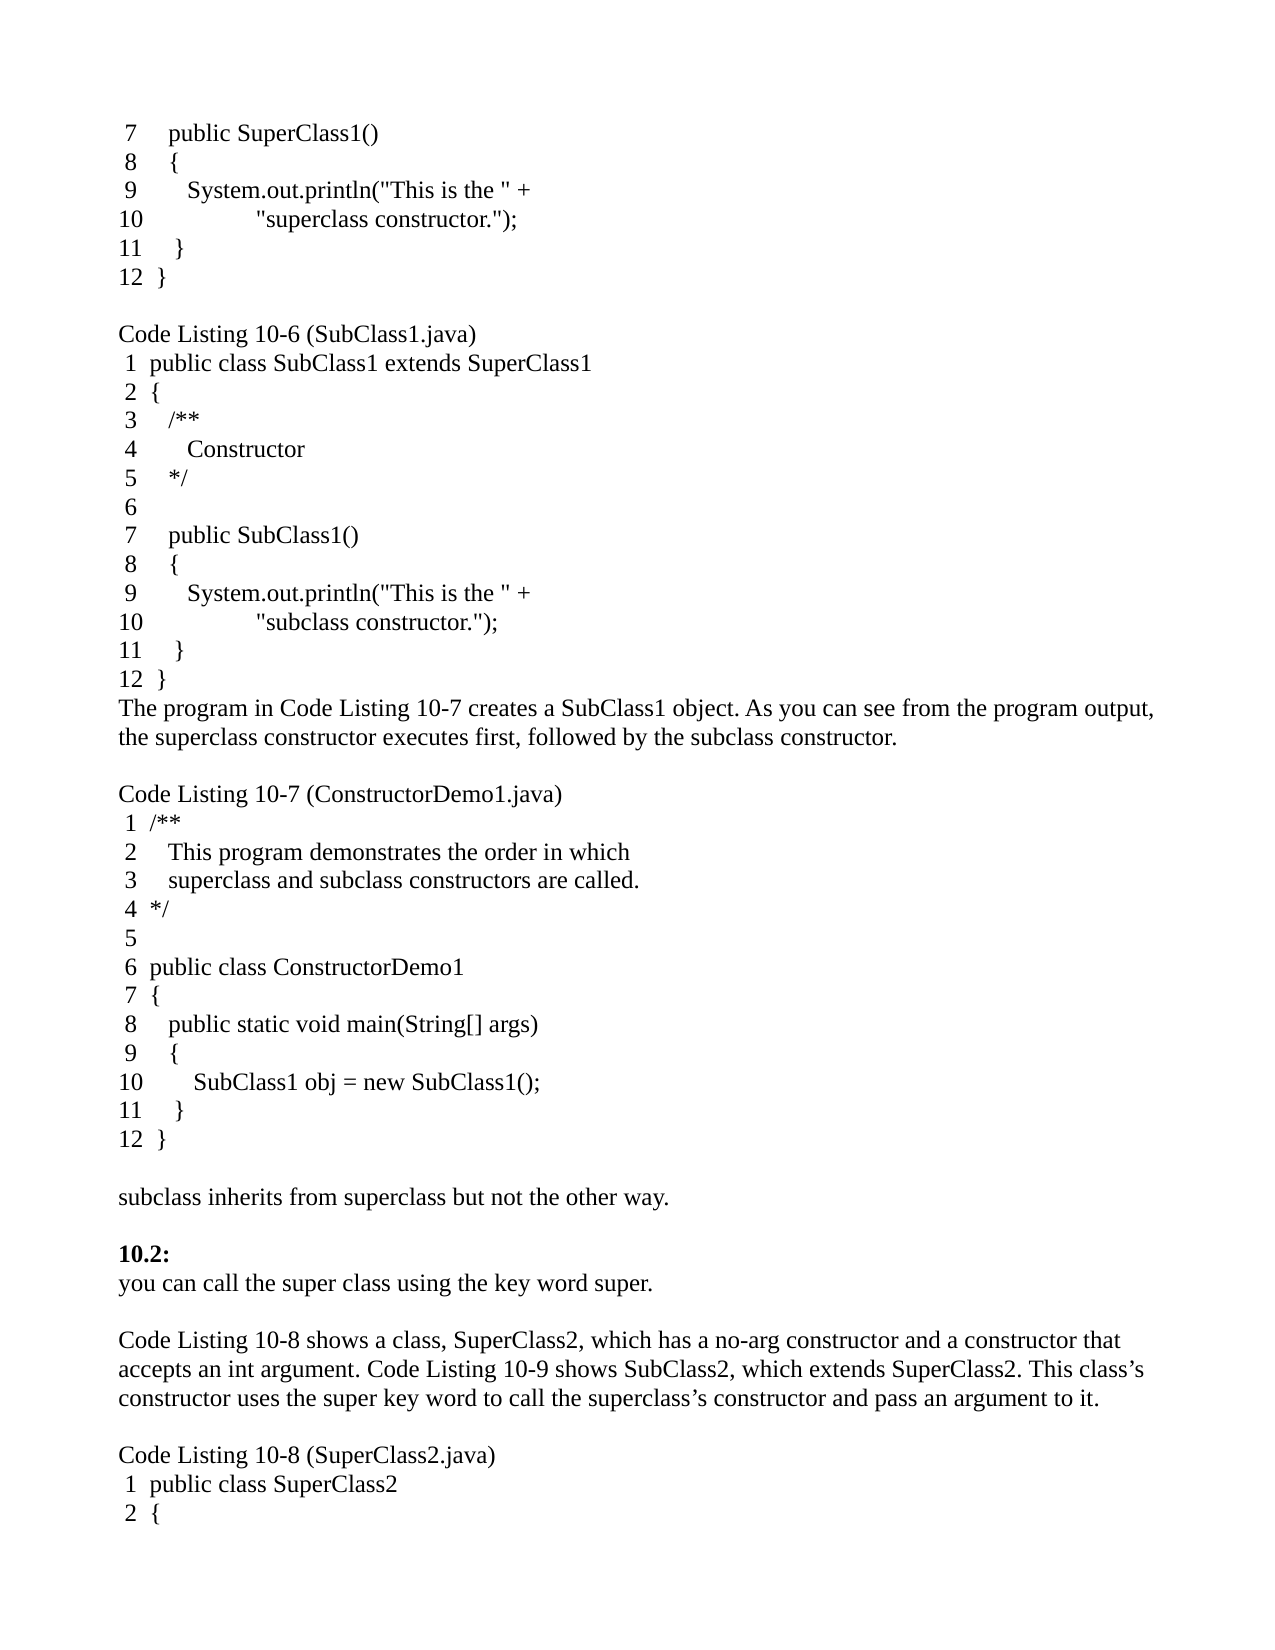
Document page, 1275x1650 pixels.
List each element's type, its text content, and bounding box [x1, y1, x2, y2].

text 2 { [118, 377, 1157, 406]
text 3 superclass and subclass constructors are called. [118, 866, 1157, 894]
text 1 /** [118, 808, 1157, 837]
text 9 System.out.println("This is the " + [118, 176, 1157, 204]
text Code Listing 10-6 (SubClass1.java) [118, 319, 1157, 348]
text 4 Constructor [118, 434, 1157, 463]
text you can call the super class using the key word super. [118, 1268, 1157, 1297]
text subclass inherits from superclass but not the other way. [118, 1182, 1157, 1211]
text 2 This program demonstrates the order in which [118, 837, 1157, 866]
text 8 { [118, 549, 1157, 578]
text Code Listing 10-8 shows a class, SuperClass2, which has a no-arg constructor and a constructor that accepts an int argument. Code Listing 10-9 shows SubClass2, which extends SuperClass2. This class’s constructor uses the super key word to call the superclass’s constructor and pass an argument to it. [118, 1326, 1157, 1412]
text The program in Code Listing 10-7 creates a SubClass1 object. As you can see from the program output, the superclass constructor executes first, followed by the subclass constructor. [118, 693, 1157, 751]
text 1 public class SubClass1 extends SuperClass1 [118, 348, 1157, 377]
text 7 public SuperClass1() [118, 118, 1157, 147]
text 12 } [118, 262, 1157, 291]
text 4 */ [118, 894, 1157, 923]
text 2 { [118, 1498, 1157, 1527]
text 7 { [118, 981, 1157, 1009]
text 10 SubClass1 obj = new SubClass1(); [118, 1067, 1157, 1096]
text 1 public class SuperClass2 [118, 1469, 1157, 1498]
text 5 [118, 923, 1157, 952]
text 11 } [118, 636, 1157, 664]
text 8 public static void main(String[] args) [118, 1009, 1157, 1038]
text 9 System.out.println("This is the " + [118, 578, 1157, 607]
text 6 [118, 492, 1157, 521]
text Code Listing 10-8 (SuperClass2.java) [118, 1441, 1157, 1469]
text 9 { [118, 1038, 1157, 1067]
text 11 } [118, 1096, 1157, 1124]
text 10.2: [118, 1239, 1157, 1268]
text Code Listing 10-7 (ConstructorDemo1.java) [118, 779, 1157, 808]
text 5 */ [118, 463, 1157, 492]
text 8 { [118, 147, 1157, 176]
text 7 public SubClass1() [118, 521, 1157, 549]
text 11 } [118, 233, 1157, 262]
text 12 } [118, 664, 1157, 693]
text 10 "subclass constructor."); [118, 607, 1157, 636]
text 12 } [118, 1124, 1157, 1153]
text 6 public class ConstructorDemo1 [118, 952, 1157, 981]
text 3 /** [118, 406, 1157, 434]
text 10 "superclass constructor."); [118, 204, 1157, 233]
